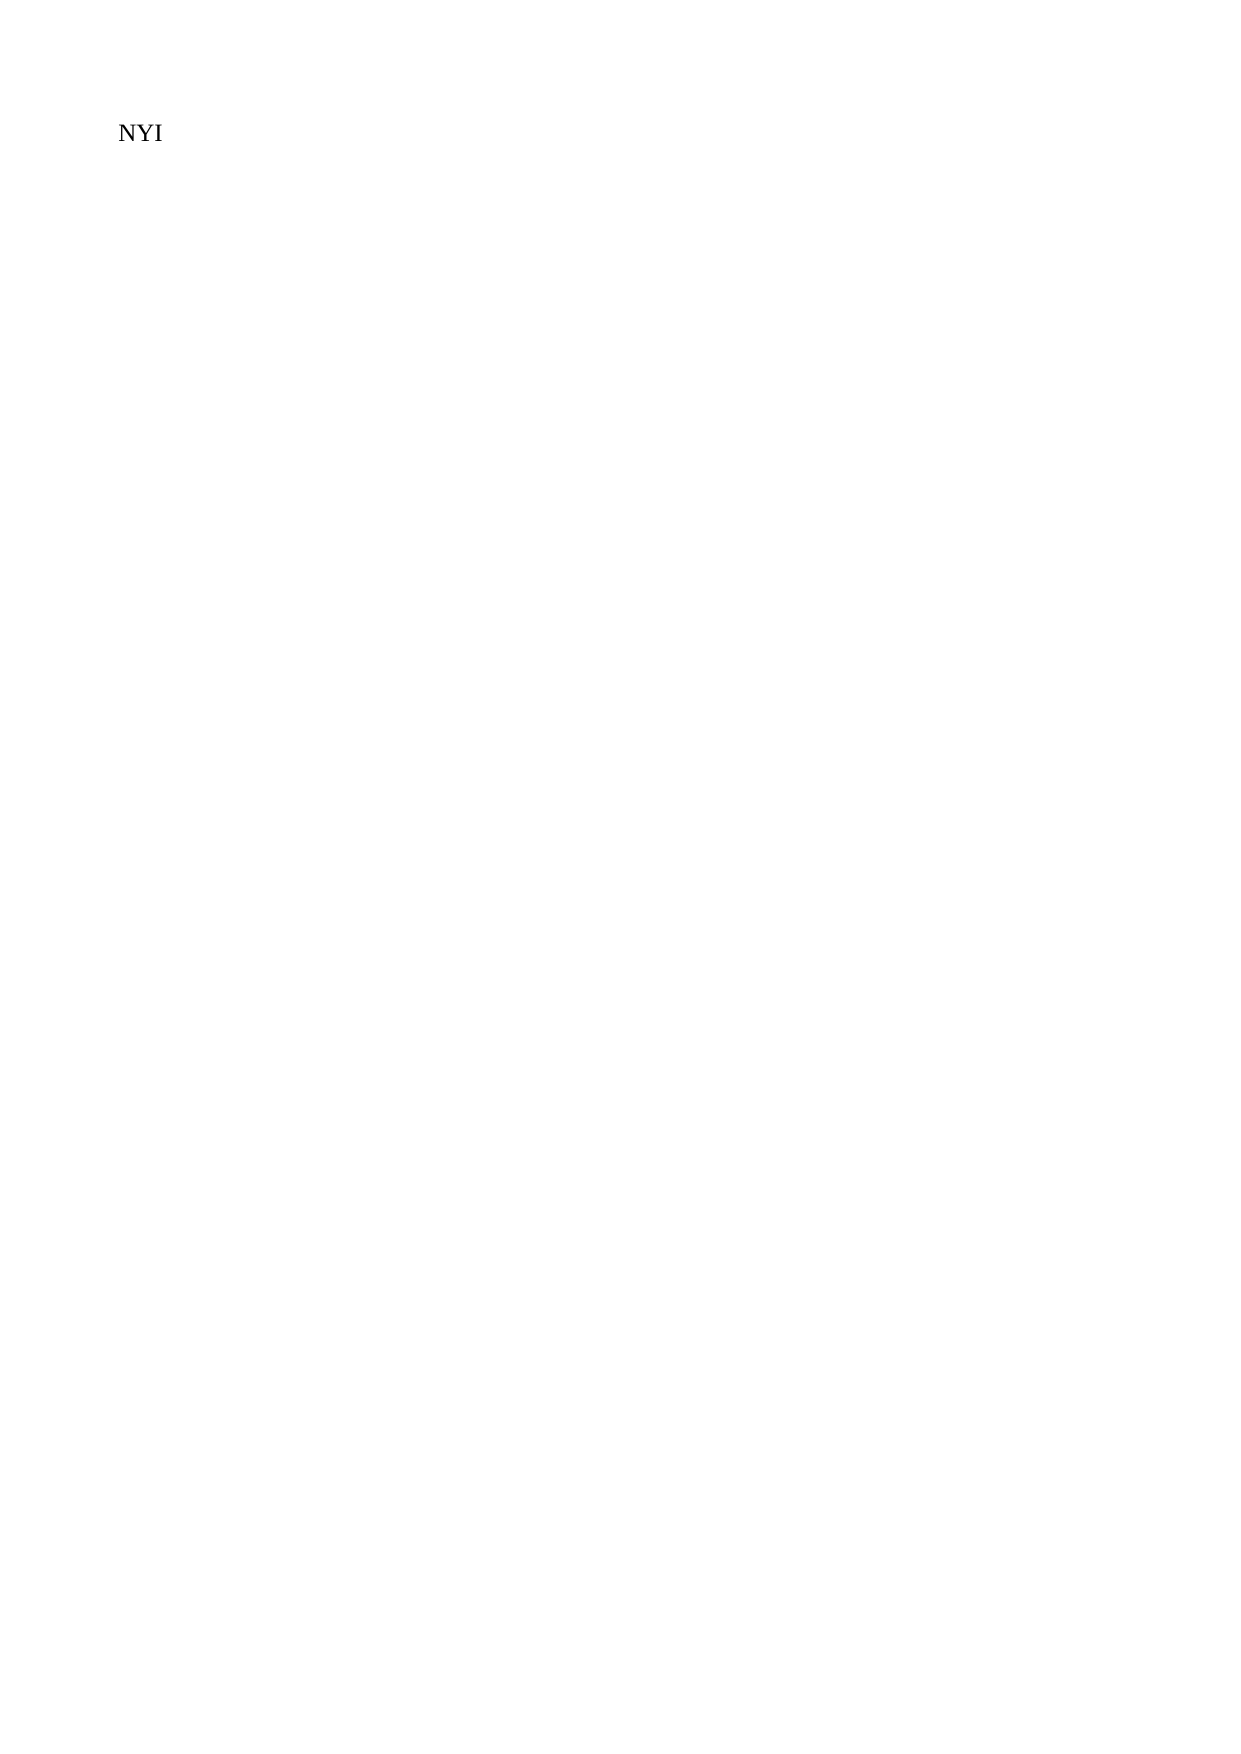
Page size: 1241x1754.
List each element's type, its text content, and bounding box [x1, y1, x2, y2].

text NYI [118, 118, 1122, 147]
